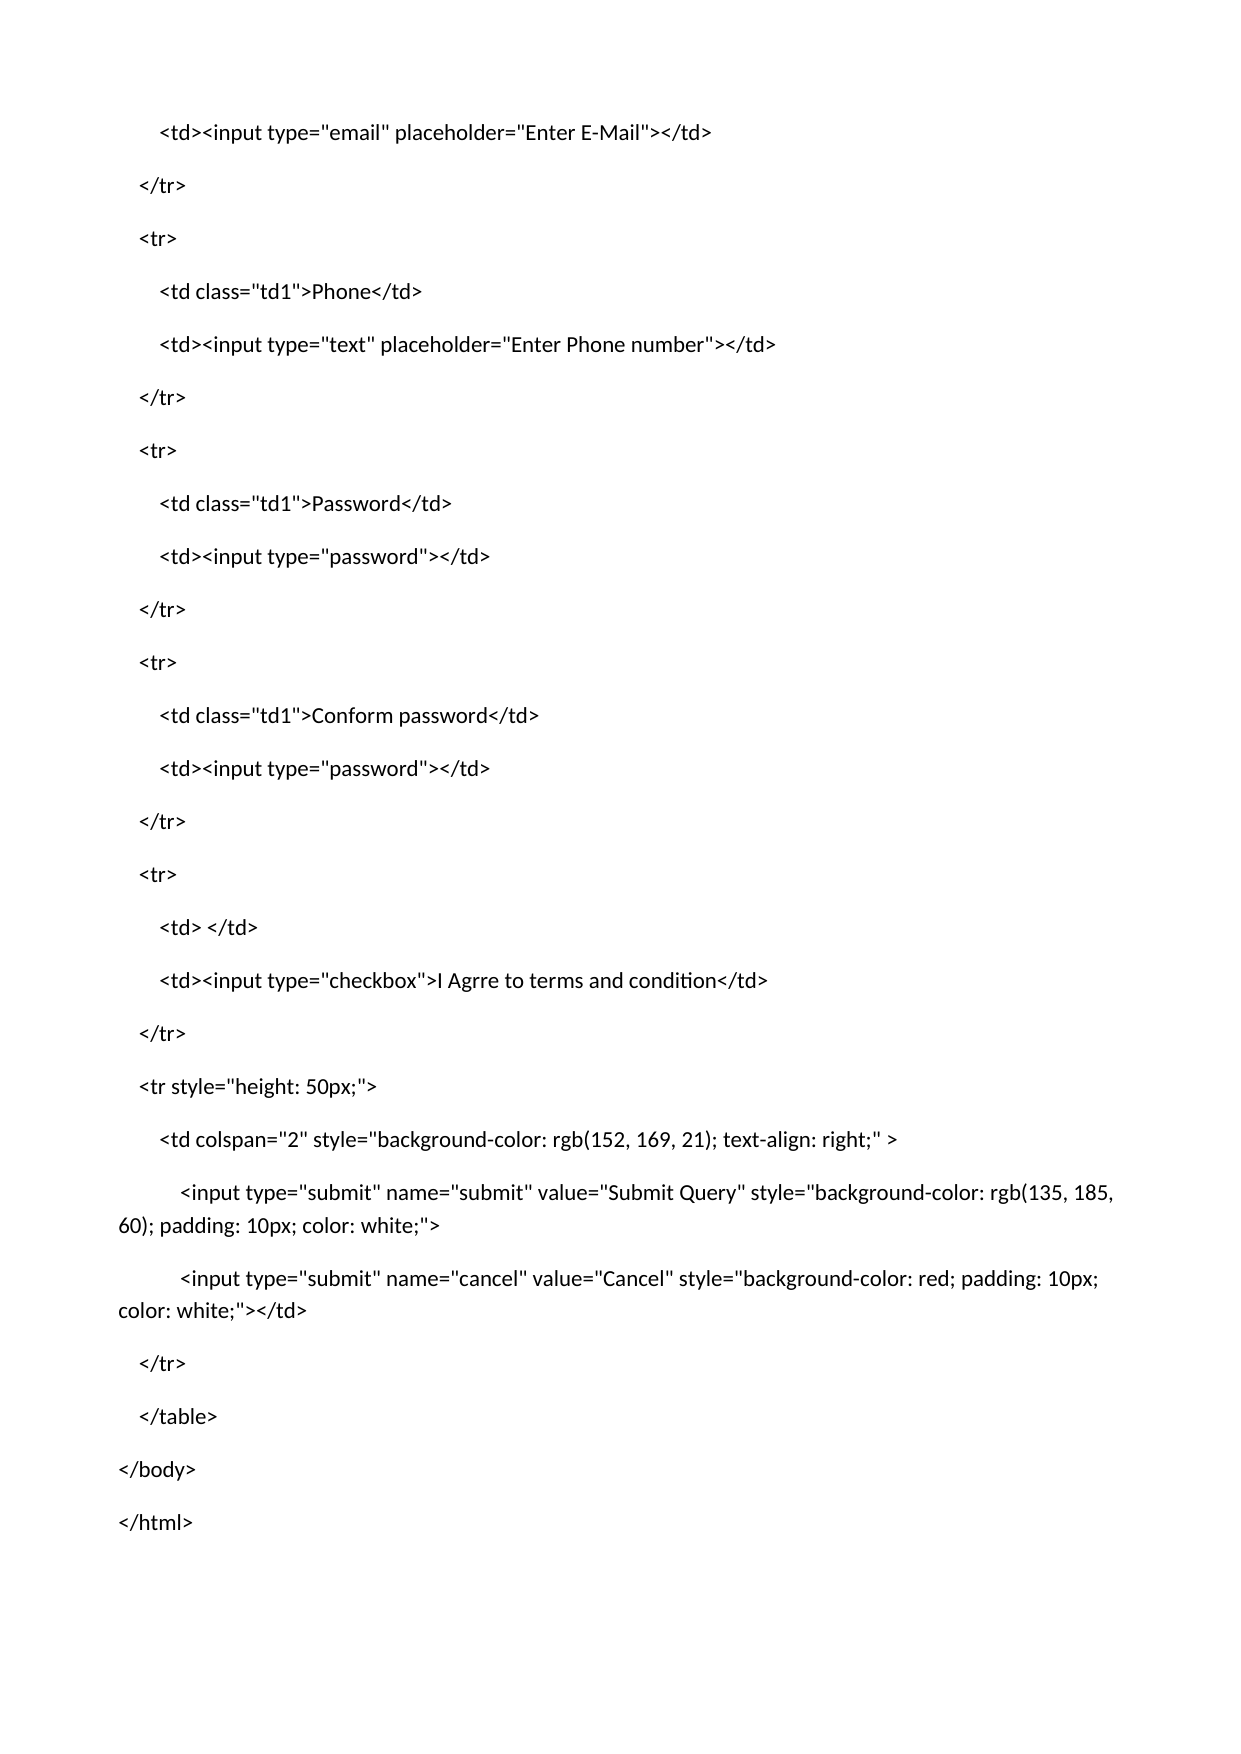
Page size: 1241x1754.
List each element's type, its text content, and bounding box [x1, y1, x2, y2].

text <input type="submit" name="submit" value="Submit Query" style="background-color: rgb(135, 185, 60); padding: 10px; color: white;"> [118, 1178, 1122, 1239]
text <tr style="height: 50px;"> [118, 1072, 1122, 1101]
text <tr> [118, 860, 1122, 888]
text </tr> [118, 383, 1122, 411]
text <tr> [118, 648, 1122, 676]
text <td><input type="password"></td> [118, 542, 1122, 570]
text <input type="submit" name="cancel" value="Cancel" style="background-color: red; padding: 10px; color: white;"></td> [118, 1264, 1122, 1324]
text <td><input type="password"></td> [118, 754, 1122, 782]
text <td class="td1">Conform password</td> [118, 701, 1122, 729]
text </tr> [118, 171, 1122, 199]
text <td> </td> [118, 913, 1122, 941]
text </tr> [118, 1349, 1122, 1377]
text <td colspan="2" style="background-color: rgb(152, 169, 21); text-align: right;" > [118, 1126, 1122, 1153]
text <tr> [118, 436, 1122, 464]
text </tr> [118, 1019, 1122, 1047]
text <tr> [118, 224, 1122, 252]
text <td><input type="text" placeholder="Enter Phone number"></td> [118, 330, 1122, 358]
text <td><input type="checkbox">I Agrre to terms and condition</td> [118, 966, 1122, 994]
text <td class="td1">Password</td> [118, 489, 1122, 517]
text </body> [118, 1455, 1122, 1483]
text <td class="td1">Phone</td> [118, 277, 1122, 305]
text </html> [118, 1508, 1122, 1536]
text <td><input type="email" placeholder="Enter E-Mail"></td> [118, 118, 1122, 146]
text </tr> [118, 807, 1122, 835]
text </table> [118, 1402, 1122, 1430]
text </tr> [118, 595, 1122, 623]
